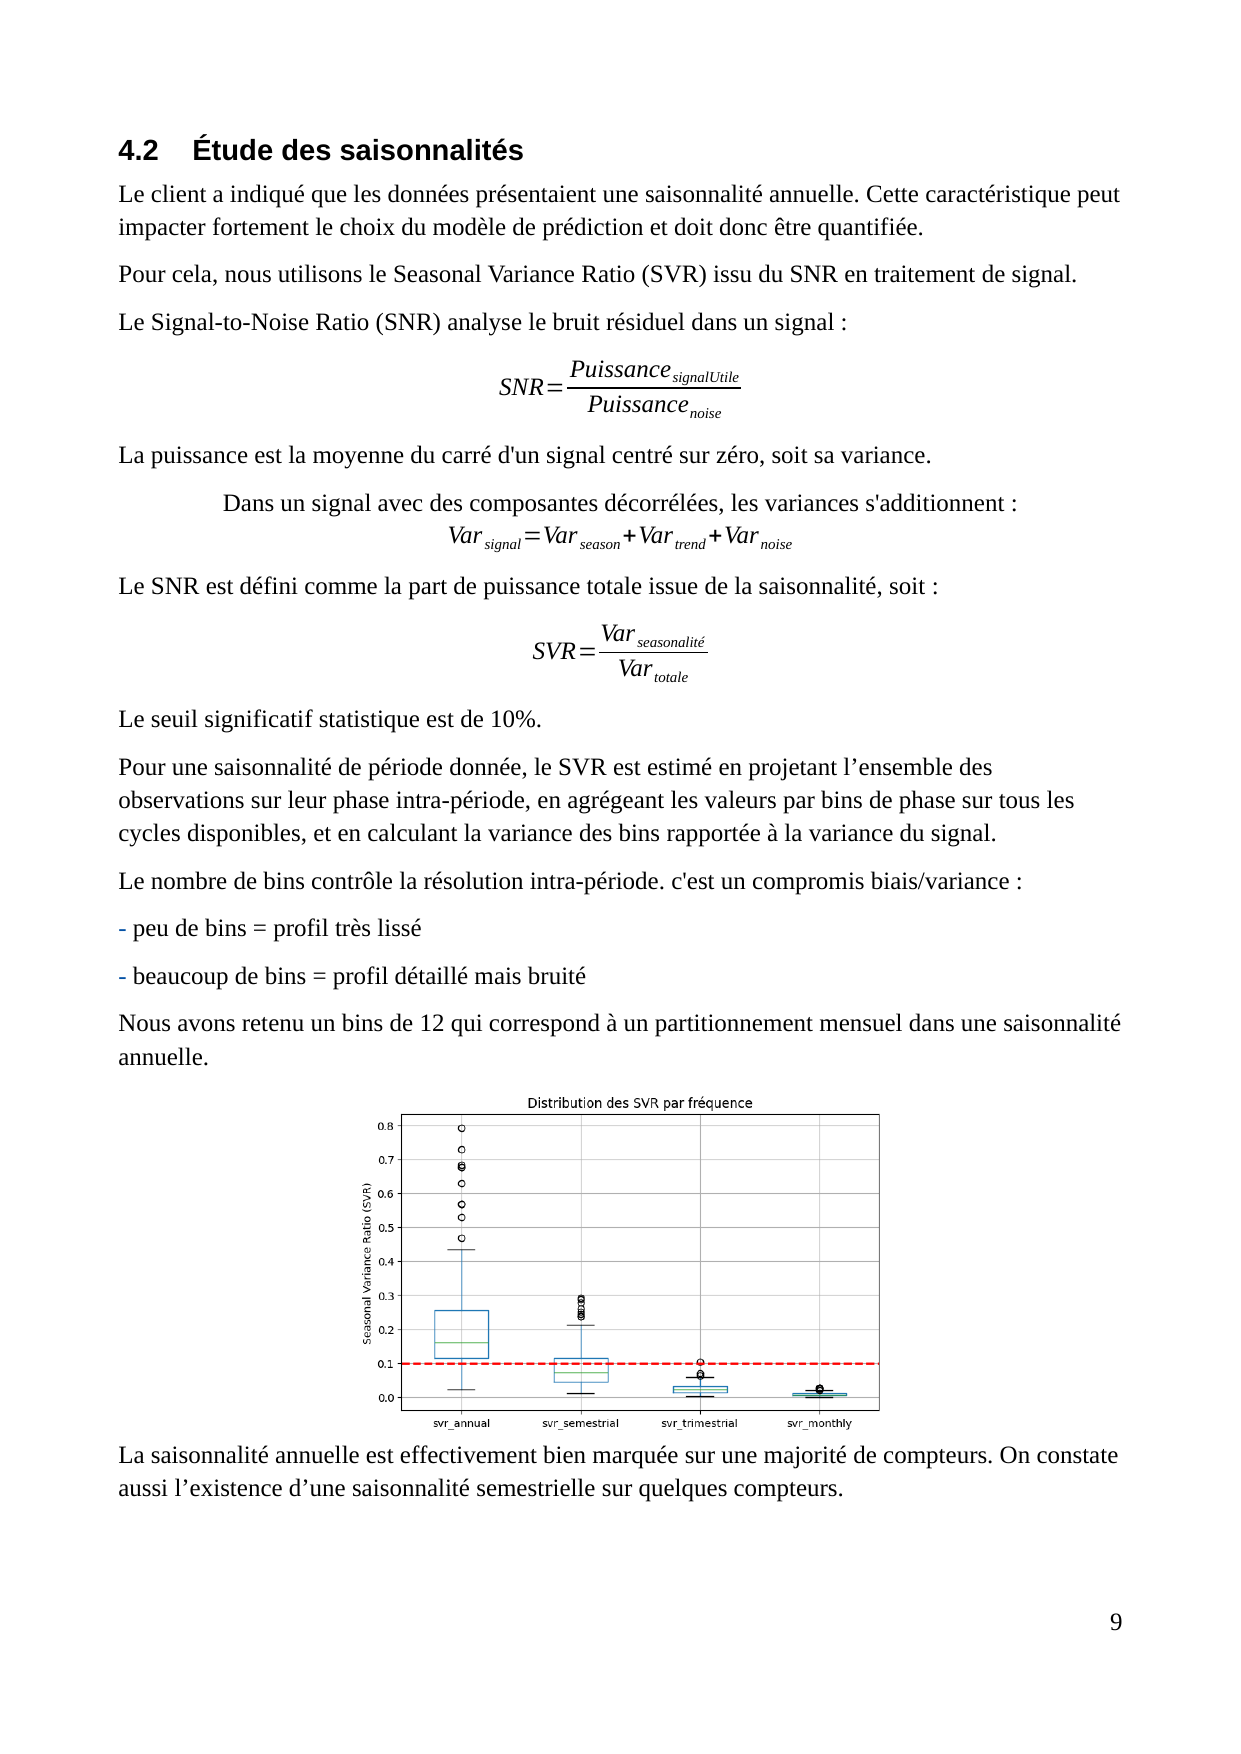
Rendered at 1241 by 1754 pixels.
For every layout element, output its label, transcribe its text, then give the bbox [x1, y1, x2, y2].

text Le seuil significatif statistique est de 10%. [118, 704, 1122, 733]
text Le SNR est défini comme la part de puissance totale issue de la saisonnalité, soit : [118, 571, 1122, 600]
subtitle Étude des saisonnalités [118, 133, 1122, 166]
picture [354, 1089, 886, 1436]
text La puissance est la moyenne du carré d'un signal centré sur zéro, soit sa variance. [118, 440, 1122, 469]
text - peu de bins = profil très lissé [118, 913, 1122, 942]
text - beaucoup de bins = profil détaillé mais bruité [118, 961, 1122, 990]
text Pour une saisonnalité de période donnée, le SVR est estimé en projetant l’ensemble des observations sur leur phase intra-période, en agrégeant les valeurs par bins de phase sur tous les cycles disponibles, et en calculant la variance des bins rapportée à la variance du signal. [118, 752, 1122, 847]
text Pour cela, nous utilisons le Seasonal Variance Ratio (SVR) issu du SNR en traitement de signal. [118, 259, 1122, 288]
text Le client a indiqué que les données présentaient une saisonnalité annuelle. Cette caractéristique peut impacter fortement le choix du modèle de prédiction et doit donc être quantifiée. [118, 179, 1122, 241]
text Dans un signal avec des composantes décorrélées, les variances s'additionnent : [118, 488, 1122, 552]
text Le nombre de bins contrôle la résolution intra-période. c'est un compromis biais/variance : [118, 866, 1122, 894]
text Le Signal-to-Noise Ratio (SNR) analyse le bruit résiduel dans un signal : [118, 307, 1122, 336]
text La saisonnalité annuelle est effectivement bien marquée sur une majorité de compteurs. On constate aussi l’existence d’une saisonnalité semestrielle sur quelques compteurs. [118, 1089, 1122, 1502]
text Nous avons retenu un bins de 12 qui correspond à un partitionnement mensuel dans une saisonnalité annuelle. [118, 1008, 1122, 1070]
